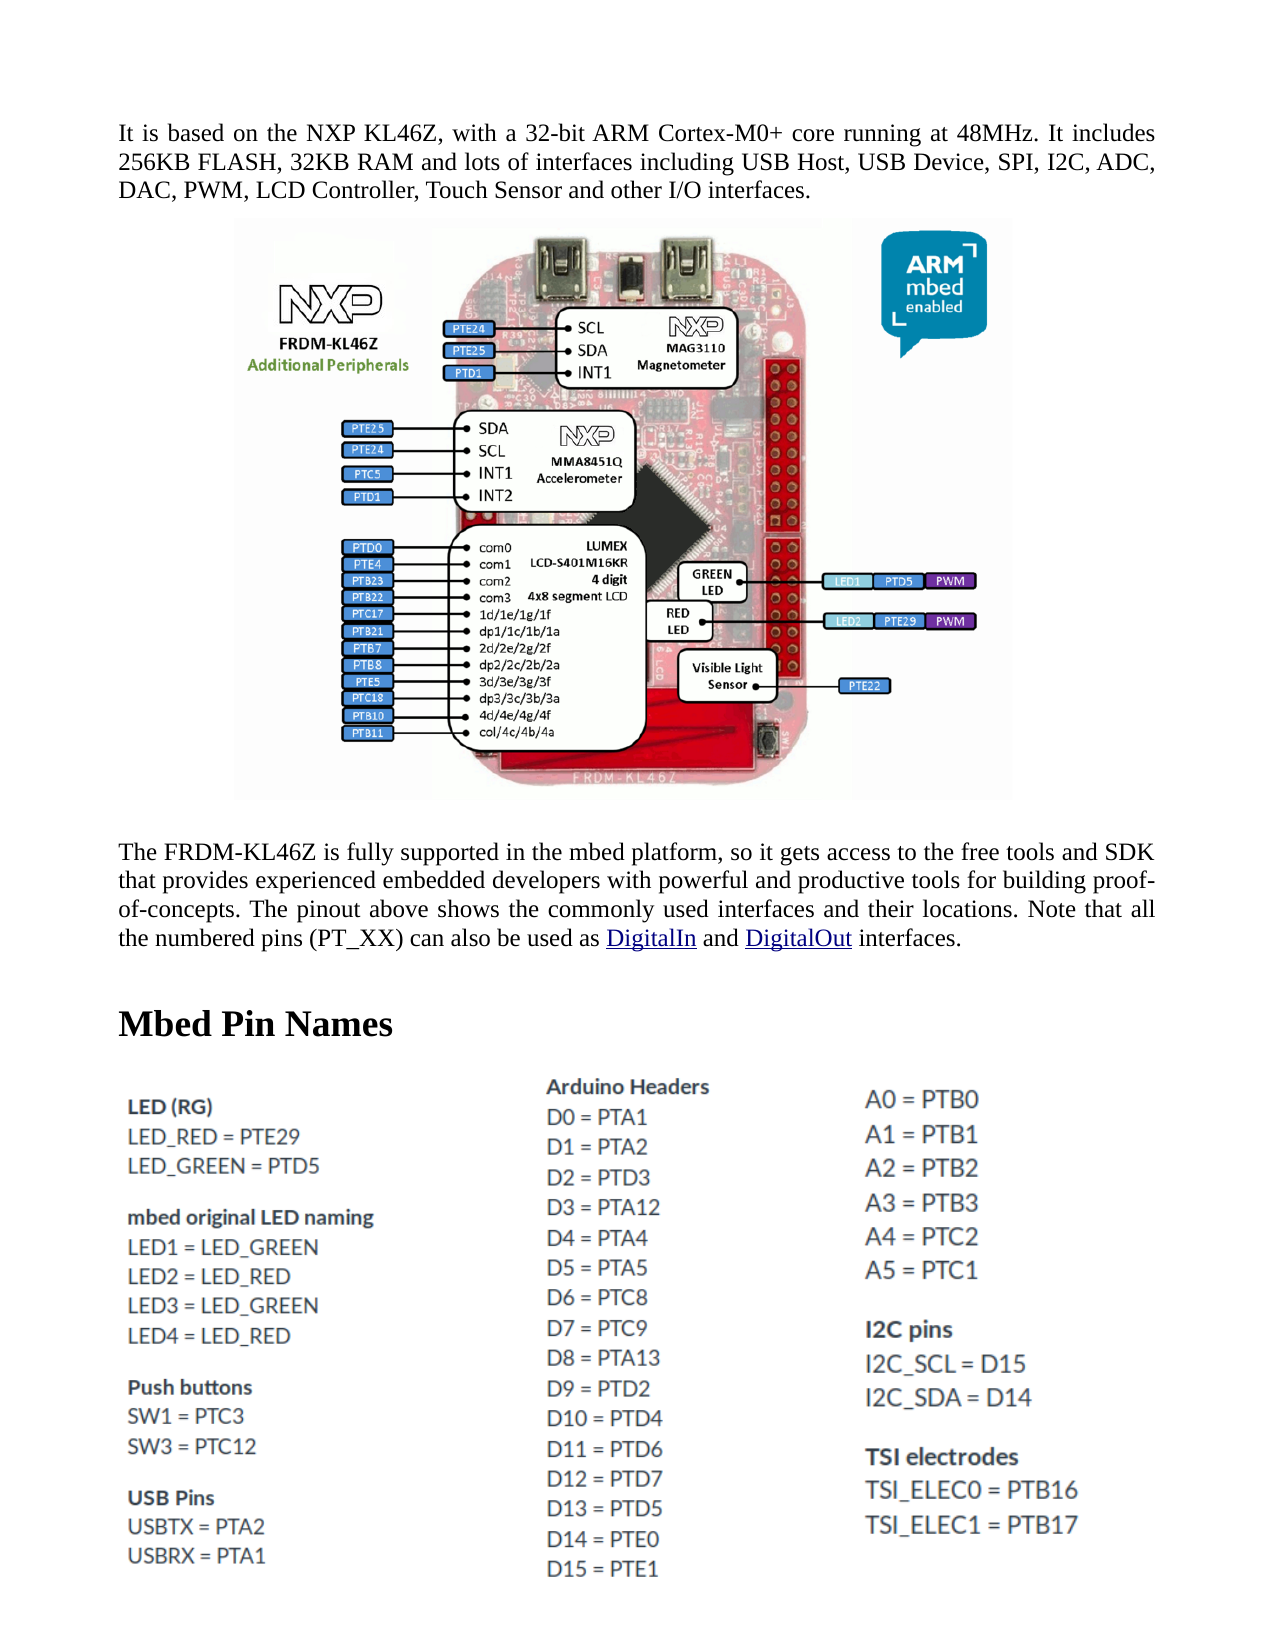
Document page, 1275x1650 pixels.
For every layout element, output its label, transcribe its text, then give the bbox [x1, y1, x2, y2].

picture [233, 218, 1013, 800]
picture [114, 1096, 426, 1577]
picture [854, 1079, 1098, 1555]
text The FRDM-KL46Z is fully supported in the mbed platform, so it gets access to the free tools and SDK that provides experienced embedded developers with powerful and productive tools for building proof-of-concepts. The pinout above shows the commonly used interfaces and their locations. Note that all the numbered pins (PT_XX) can also be used as DigitalIn and DigitalOut interfaces. [118, 837, 1157, 952]
picture [529, 1057, 746, 1588]
text It is based on the NXP KL46Z, with a 32-bit ARM Cortex-M0+ core running at 48MHz. It includes 256KB FLASH, 32KB RAM and lots of interfaces including USB Host, USB Device, SPI, I2C, ADC, DAC, PWM, LCD Controller, Touch Sensor and other I/O interfaces. [118, 118, 1157, 204]
subtitle Mbed Pin Names [118, 1001, 1157, 1044]
